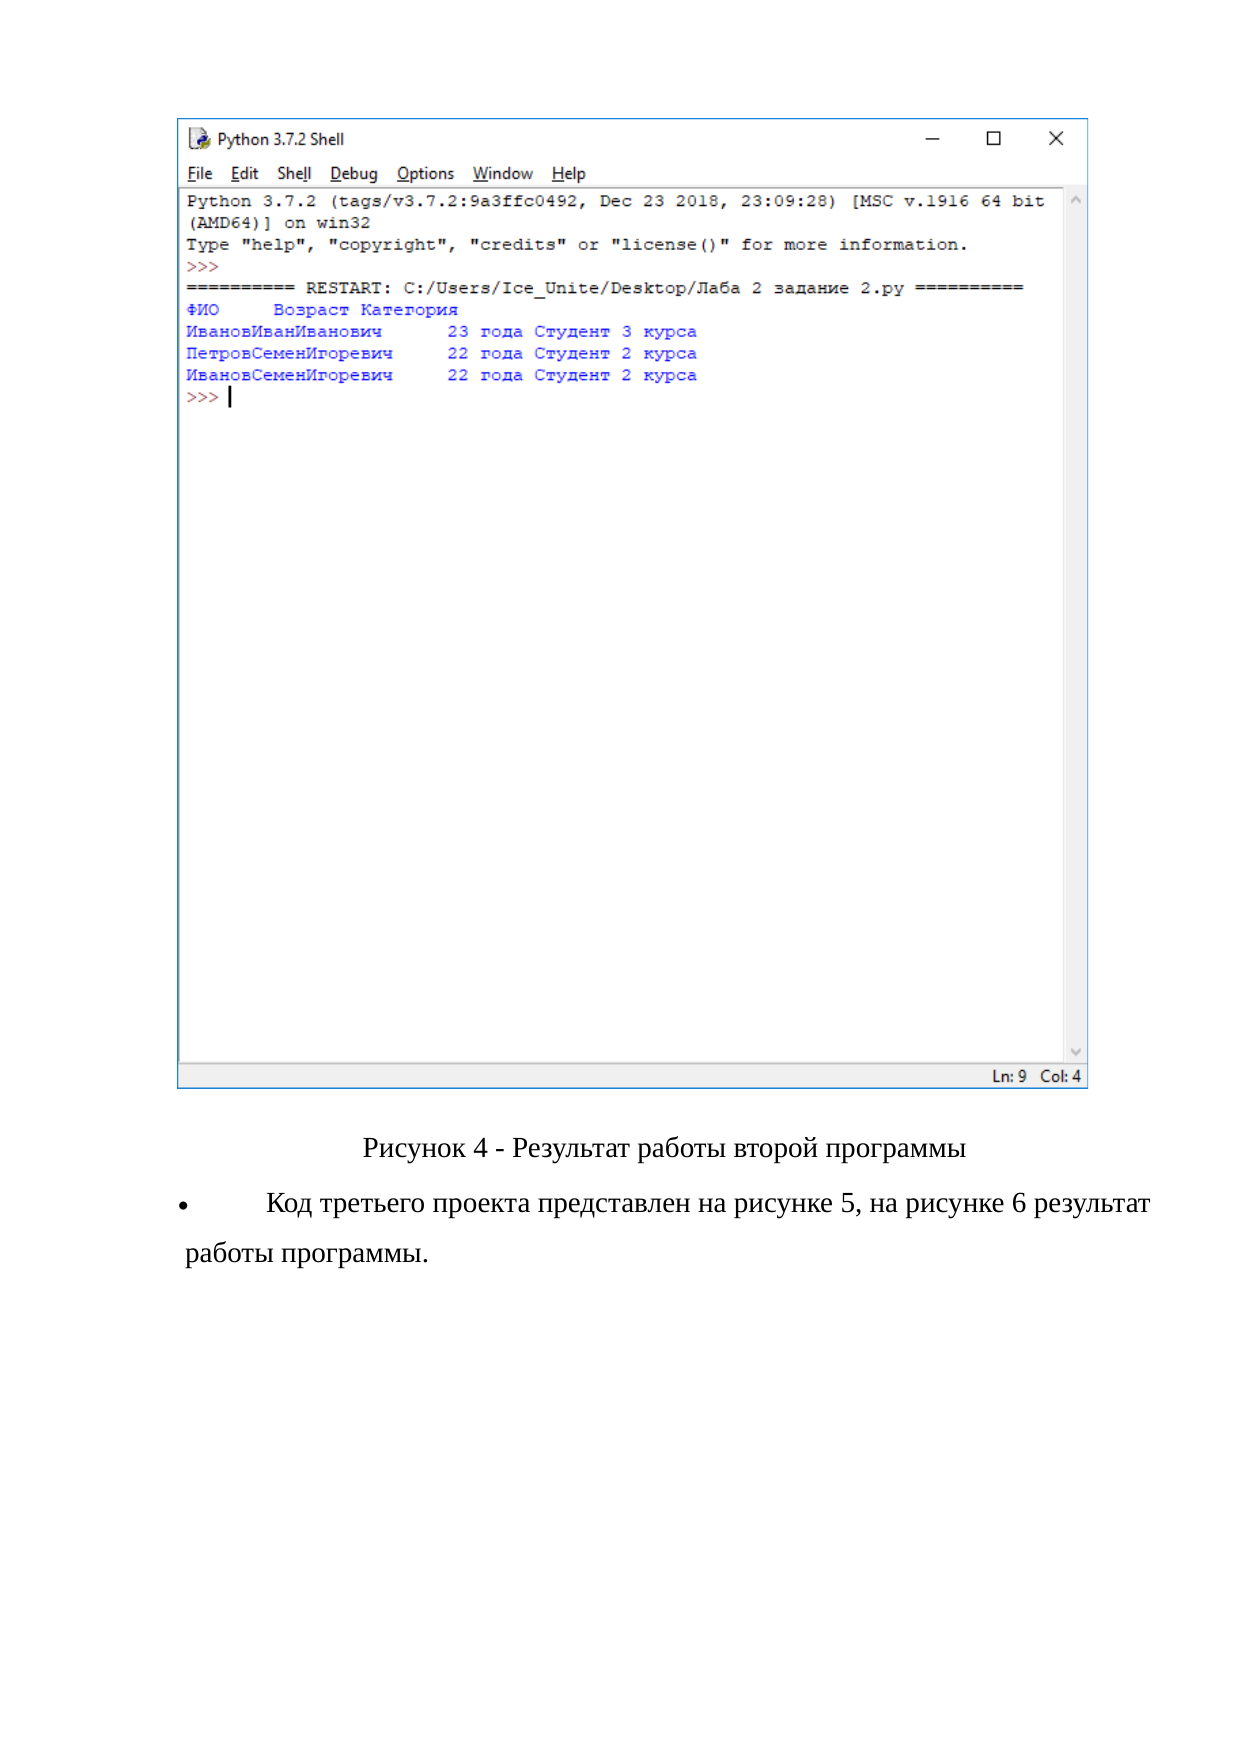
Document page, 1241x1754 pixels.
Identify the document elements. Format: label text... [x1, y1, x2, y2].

text Рисунок 4 - Результат работы второй программы [177, 1130, 1152, 1164]
list Код третьего проекта представлен на рисунке 5, на рисунке 6 результат работы программы. [177, 1185, 1152, 1269]
